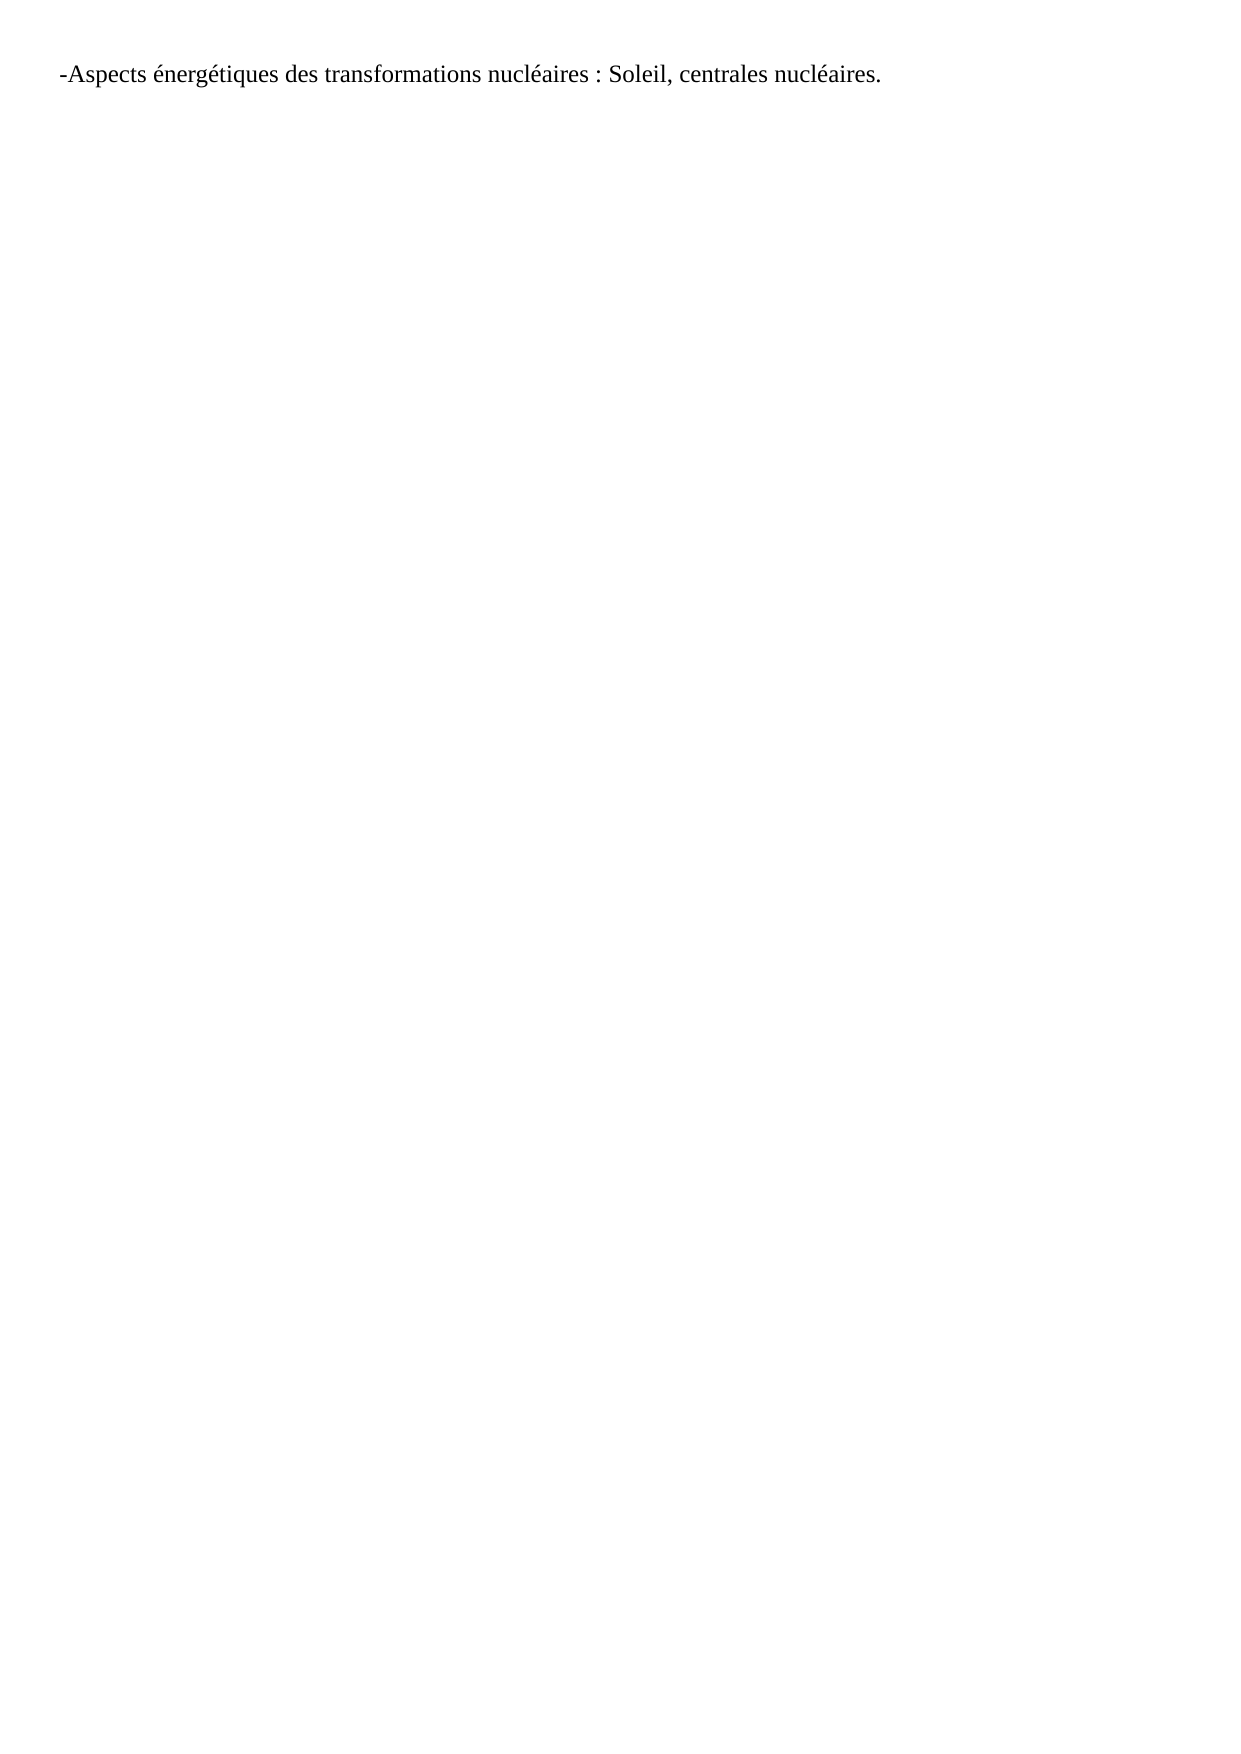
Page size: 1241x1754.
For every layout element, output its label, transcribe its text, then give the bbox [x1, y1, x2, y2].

text -Aspects énergétiques des transformations nucléaires : Soleil, centrales nucléaires. [59, 59, 1181, 88]
